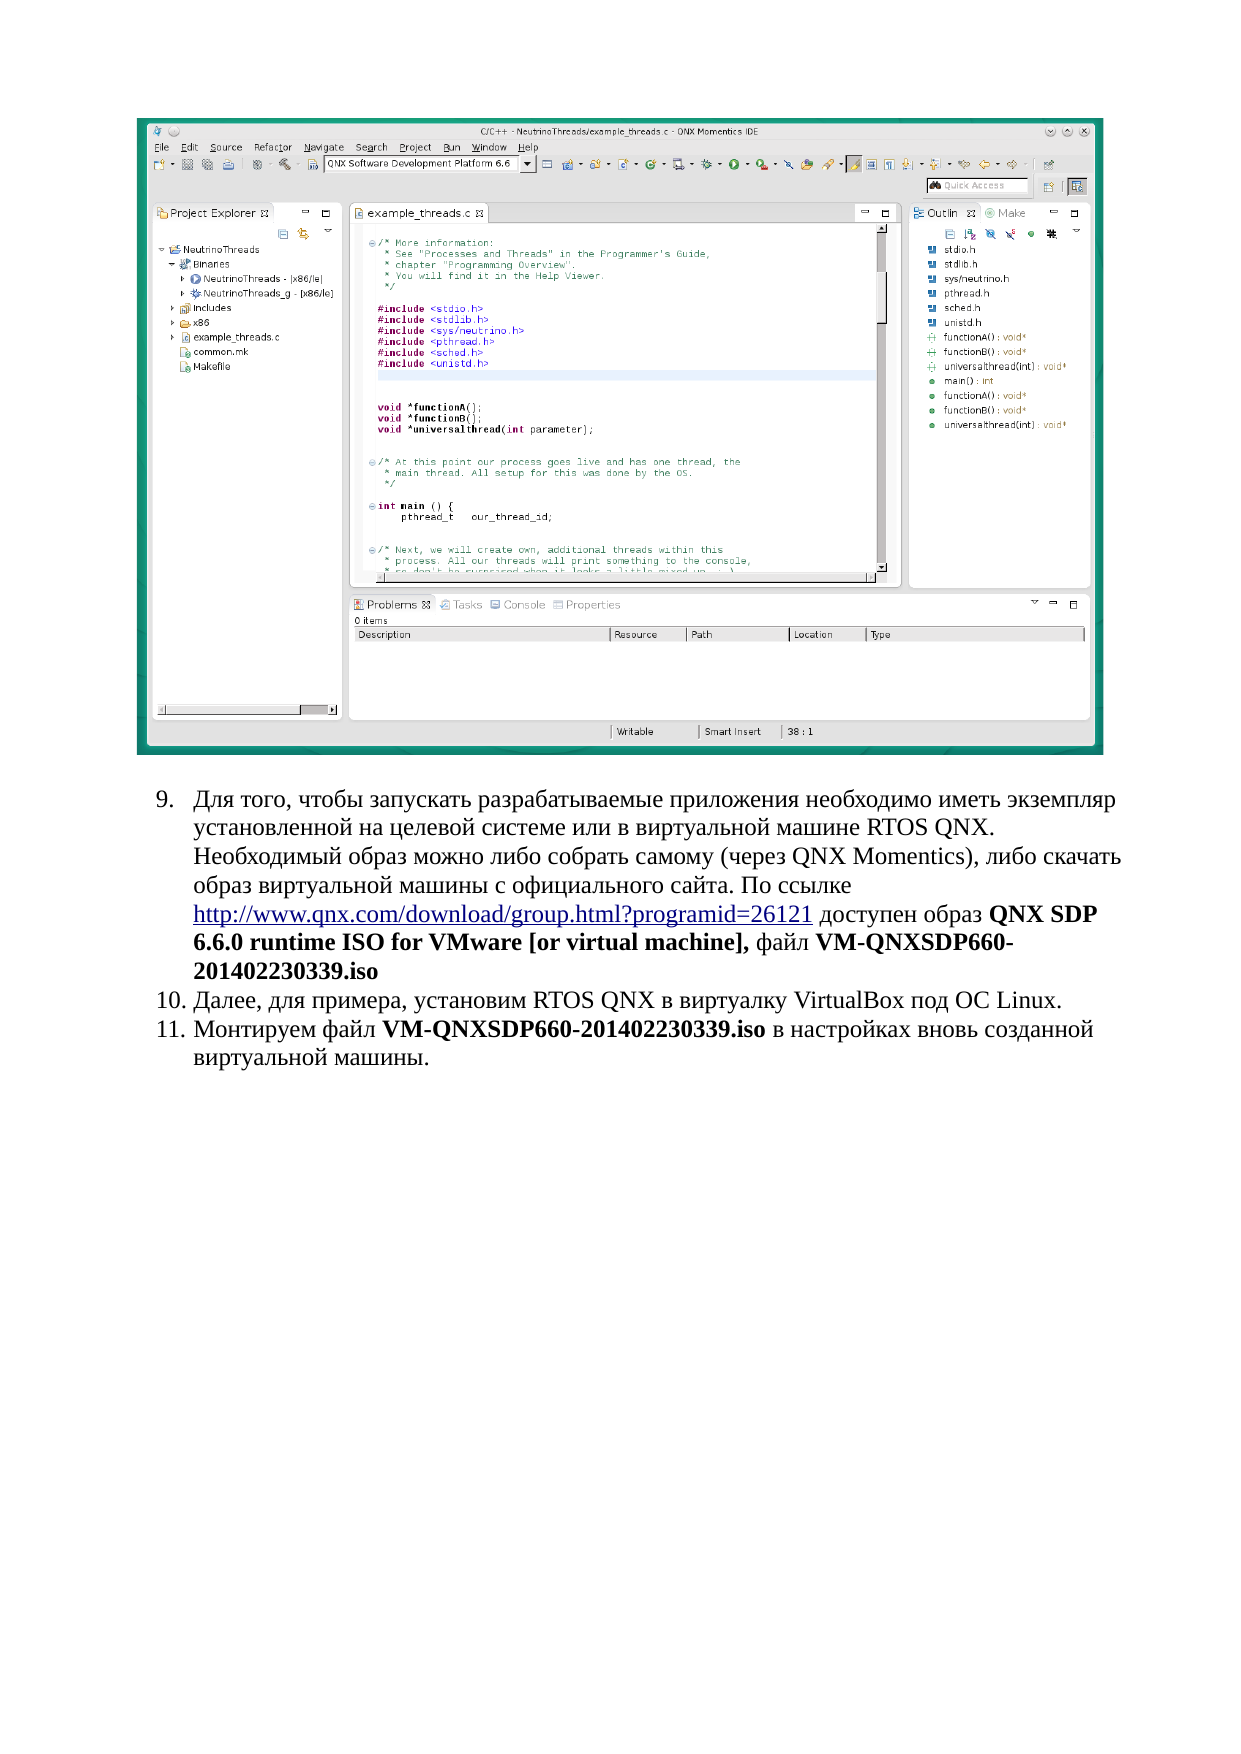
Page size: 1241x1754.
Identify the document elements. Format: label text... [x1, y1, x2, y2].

list Для того, чтобы запускать разрабатываемые приложения необходимо иметь экземпляр установленной на целевой системе или в виртуальной машине RTOS QNX. Необходимый образ можно либо собрать самому (через QNX Momentics), либо скачать образ виртуальной машины с официального сайта. По ссылке http://www.qnx.com/download/group.html?programid=26121 доступен образ QNX SDP 6.6.0 runtime ISO for VMware [or virtual machine], файл VM-QNXSDP660-201402230339.iso [156, 784, 1122, 985]
list Далее, для примера, установим RTOS QNX в виртуалку VirtualBox под ОС Linux. [156, 985, 1122, 1014]
picture [136, 118, 1104, 755]
list Монтируем файл VM-QNXSDP660-201402230339.iso в настройках вновь созданной виртуальной машины. [156, 1014, 1122, 1071]
